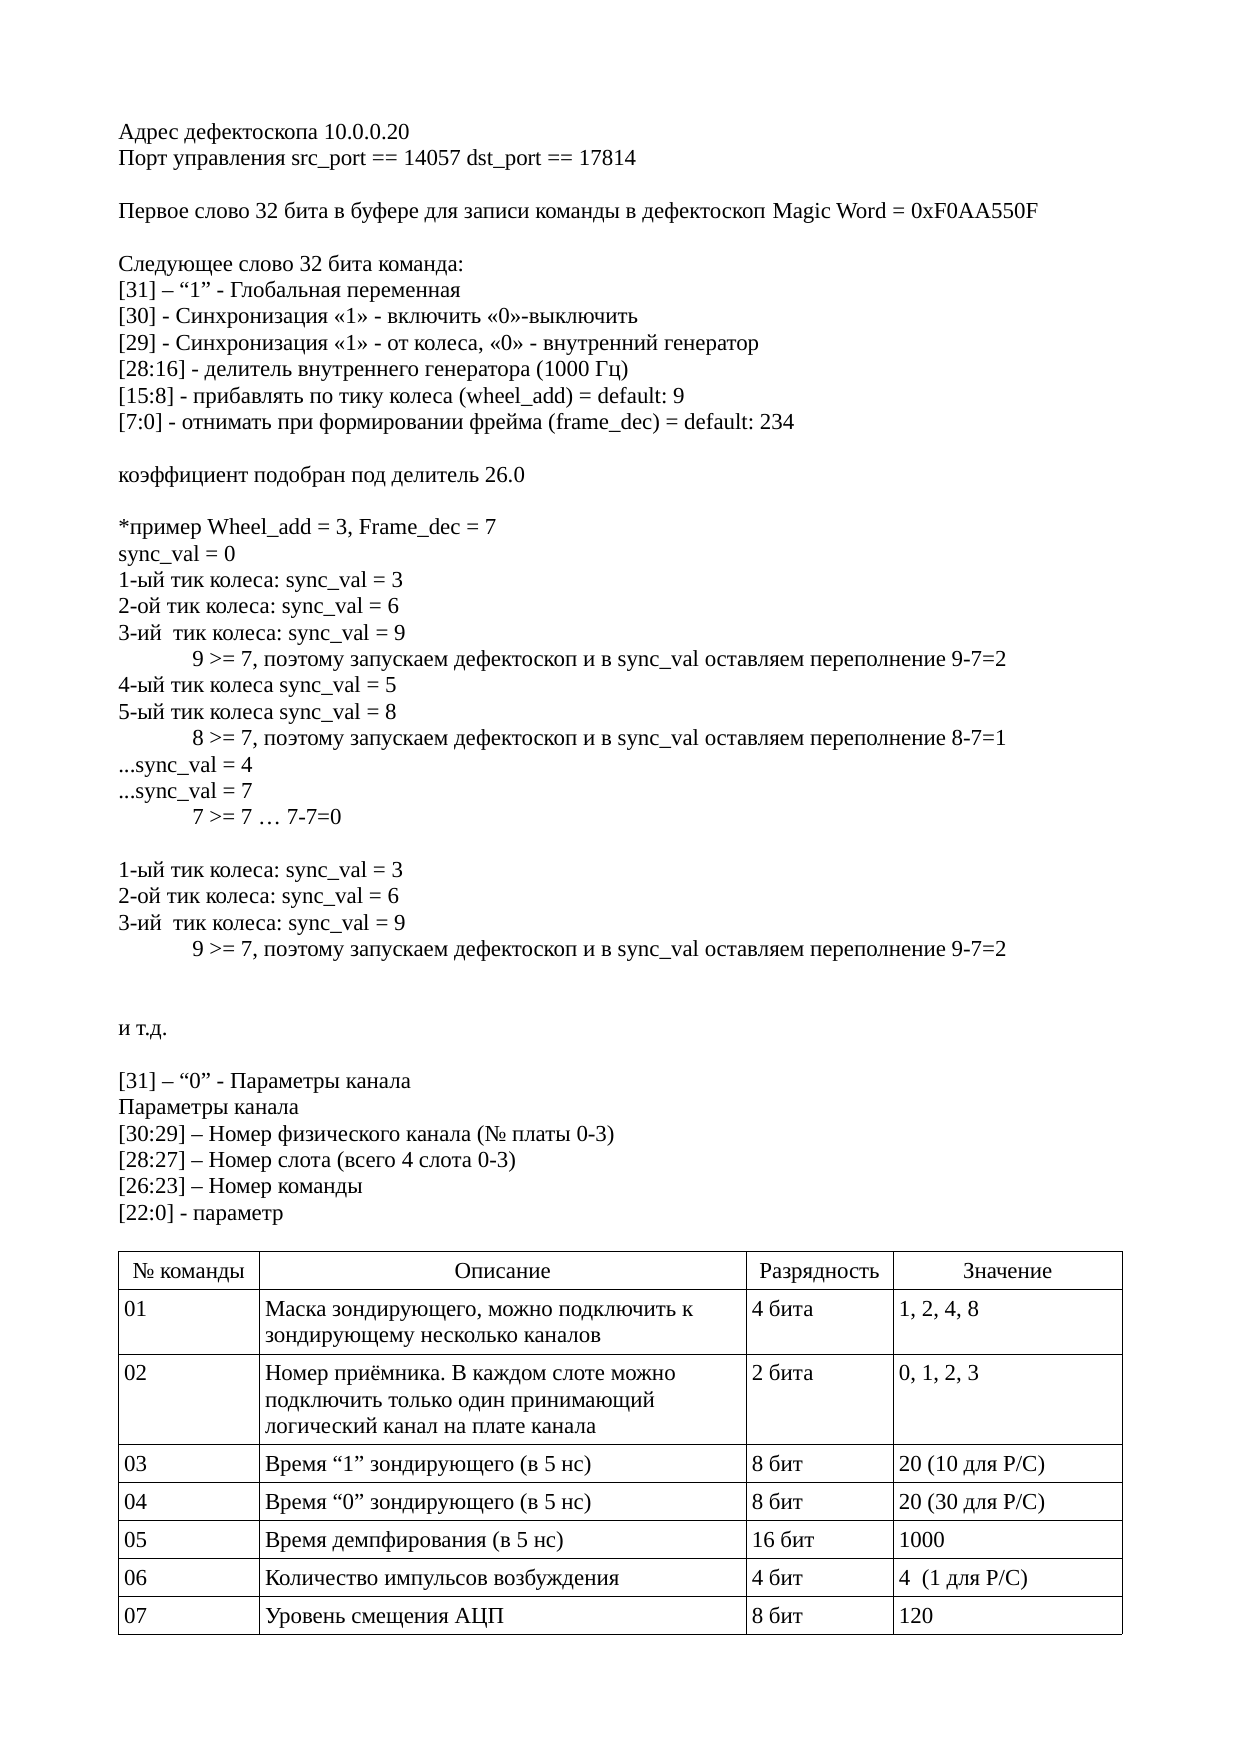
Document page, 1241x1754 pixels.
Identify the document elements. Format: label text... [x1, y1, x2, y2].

text коэффициент подобран под делитель 26.0 [118, 461, 1122, 487]
text Первое слово 32 бита в буфере для записи команды в дефектоскоп Magic Word = 0xF0AA550F [118, 197, 1122, 223]
text [15:8] - прибавлять по тику колеса (wheel_add) = default: 9 [118, 382, 1122, 408]
table_cell 16 бит [747, 1521, 893, 1558]
text 3-ий тик колеса: sync_val = 9 [118, 909, 1122, 935]
table_cell 2 бита [747, 1355, 893, 1444]
table_cell 20 (30 для Р/С) [894, 1483, 1122, 1520]
table_cell 20 (10 для Р/С) [894, 1445, 1122, 1482]
table_cell 4 бита [747, 1290, 893, 1353]
text Адрес дефектоскопа 10.0.0.20 [118, 118, 1122, 144]
table_cell 03 [119, 1445, 259, 1482]
table_cell Время “1” зондирующего (в 5 нс) [260, 1445, 746, 1482]
table_header Значение [894, 1252, 1122, 1289]
text *пример Wheel_add = 3, Frame_dec = 7 [118, 513, 1122, 540]
text 9 >= 7, поэтому запускаем дефектоскоп и в sync_val оставляем переполнение 9-7=2 [118, 645, 1122, 672]
table_cell Номер приёмника. В каждом слоте можно подключить только один принимающий логический канал на плате канала [260, 1355, 746, 1444]
text [26:23] – Номер команды [118, 1172, 1122, 1199]
text [28:16] - делитель внутреннего генератора (1000 Гц) [118, 355, 1122, 382]
table_header № команды [119, 1252, 259, 1289]
table_cell 120 [894, 1597, 1122, 1634]
text [30] - Синхронизация «1» - включить «0»-выключить [118, 303, 1122, 329]
table_cell 0, 1, 2, 3 [894, 1355, 1122, 1444]
text 2-ой тик колеса: sync_val = 6 [118, 592, 1122, 619]
table_cell 4 бит [747, 1559, 893, 1596]
text 4-ый тик колеса sync_val = 5 [118, 672, 1122, 698]
text 8 >= 7, поэтому запускаем дефектоскоп и в sync_val оставляем переполнение 8-7=1 [118, 724, 1122, 751]
table_cell 8 бит [747, 1445, 893, 1482]
table_cell 1000 [894, 1521, 1122, 1558]
table_cell 4 (1 для Р/С) [894, 1559, 1122, 1596]
table_cell 8 бит [747, 1597, 893, 1634]
text Следующее слово 32 бита команда: [118, 250, 1122, 276]
text 3-ий тик колеса: sync_val = 9 [118, 619, 1122, 645]
table_cell 02 [119, 1355, 259, 1444]
table_cell Уровень смещения АЦП [260, 1597, 746, 1634]
table_cell 07 [119, 1597, 259, 1634]
table_header Разрядность [747, 1252, 893, 1289]
text 9 >= 7, поэтому запускаем дефектоскоп и в sync_val оставляем переполнение 9-7=2 [118, 935, 1122, 961]
text 7 >= 7 … 7-7=0 [118, 803, 1122, 830]
text [31] – “0” - Параметры канала [118, 1067, 1122, 1093]
table_header Описание [260, 1252, 746, 1289]
table_cell 05 [119, 1521, 259, 1558]
text 1-ый тик колеса: sync_val = 3 [118, 566, 1122, 592]
table_cell Маска зондирующего, можно подключить к зондирующему несколько каналов [260, 1290, 746, 1353]
text Параметры канала [118, 1093, 1122, 1119]
text ...sync_val = 7 [118, 777, 1122, 803]
text [7:0] - отнимать при формировании фрейма (frame_dec) = default: 234 [118, 408, 1122, 434]
text ...sync_val = 4 [118, 751, 1122, 777]
text sync_val = 0 [118, 540, 1122, 566]
table_cell 04 [119, 1483, 259, 1520]
text [29] - Синхронизация «1» - от колеса, «0» - внутренний генератор [118, 329, 1122, 355]
text 2-ой тик колеса: sync_val = 6 [118, 882, 1122, 909]
text [28:27] – Номер слота (всего 4 слота 0-3) [118, 1146, 1122, 1172]
table_cell 01 [119, 1290, 259, 1353]
text 1-ый тик колеса: sync_val = 3 [118, 856, 1122, 882]
table_cell Время “0” зондирующего (в 5 нс) [260, 1483, 746, 1520]
table_cell 8 бит [747, 1483, 893, 1520]
table_cell 06 [119, 1559, 259, 1596]
text 5-ый тик колеса sync_val = 8 [118, 698, 1122, 724]
table_cell Время демпфирования (в 5 нс) [260, 1521, 746, 1558]
table_cell Количество импульсов возбуждения [260, 1559, 746, 1596]
text и т.д. [118, 1014, 1122, 1041]
text [31] – “1” - Глобальная переменная [118, 276, 1122, 303]
text [22:0] - параметр [118, 1199, 1122, 1225]
text Порт управления src_port == 14057 dst_port == 17814 [118, 144, 1122, 171]
table_cell 1, 2, 4, 8 [894, 1290, 1122, 1353]
text [30:29] – Номер физического канала (№ платы 0-3) [118, 1119, 1122, 1146]
